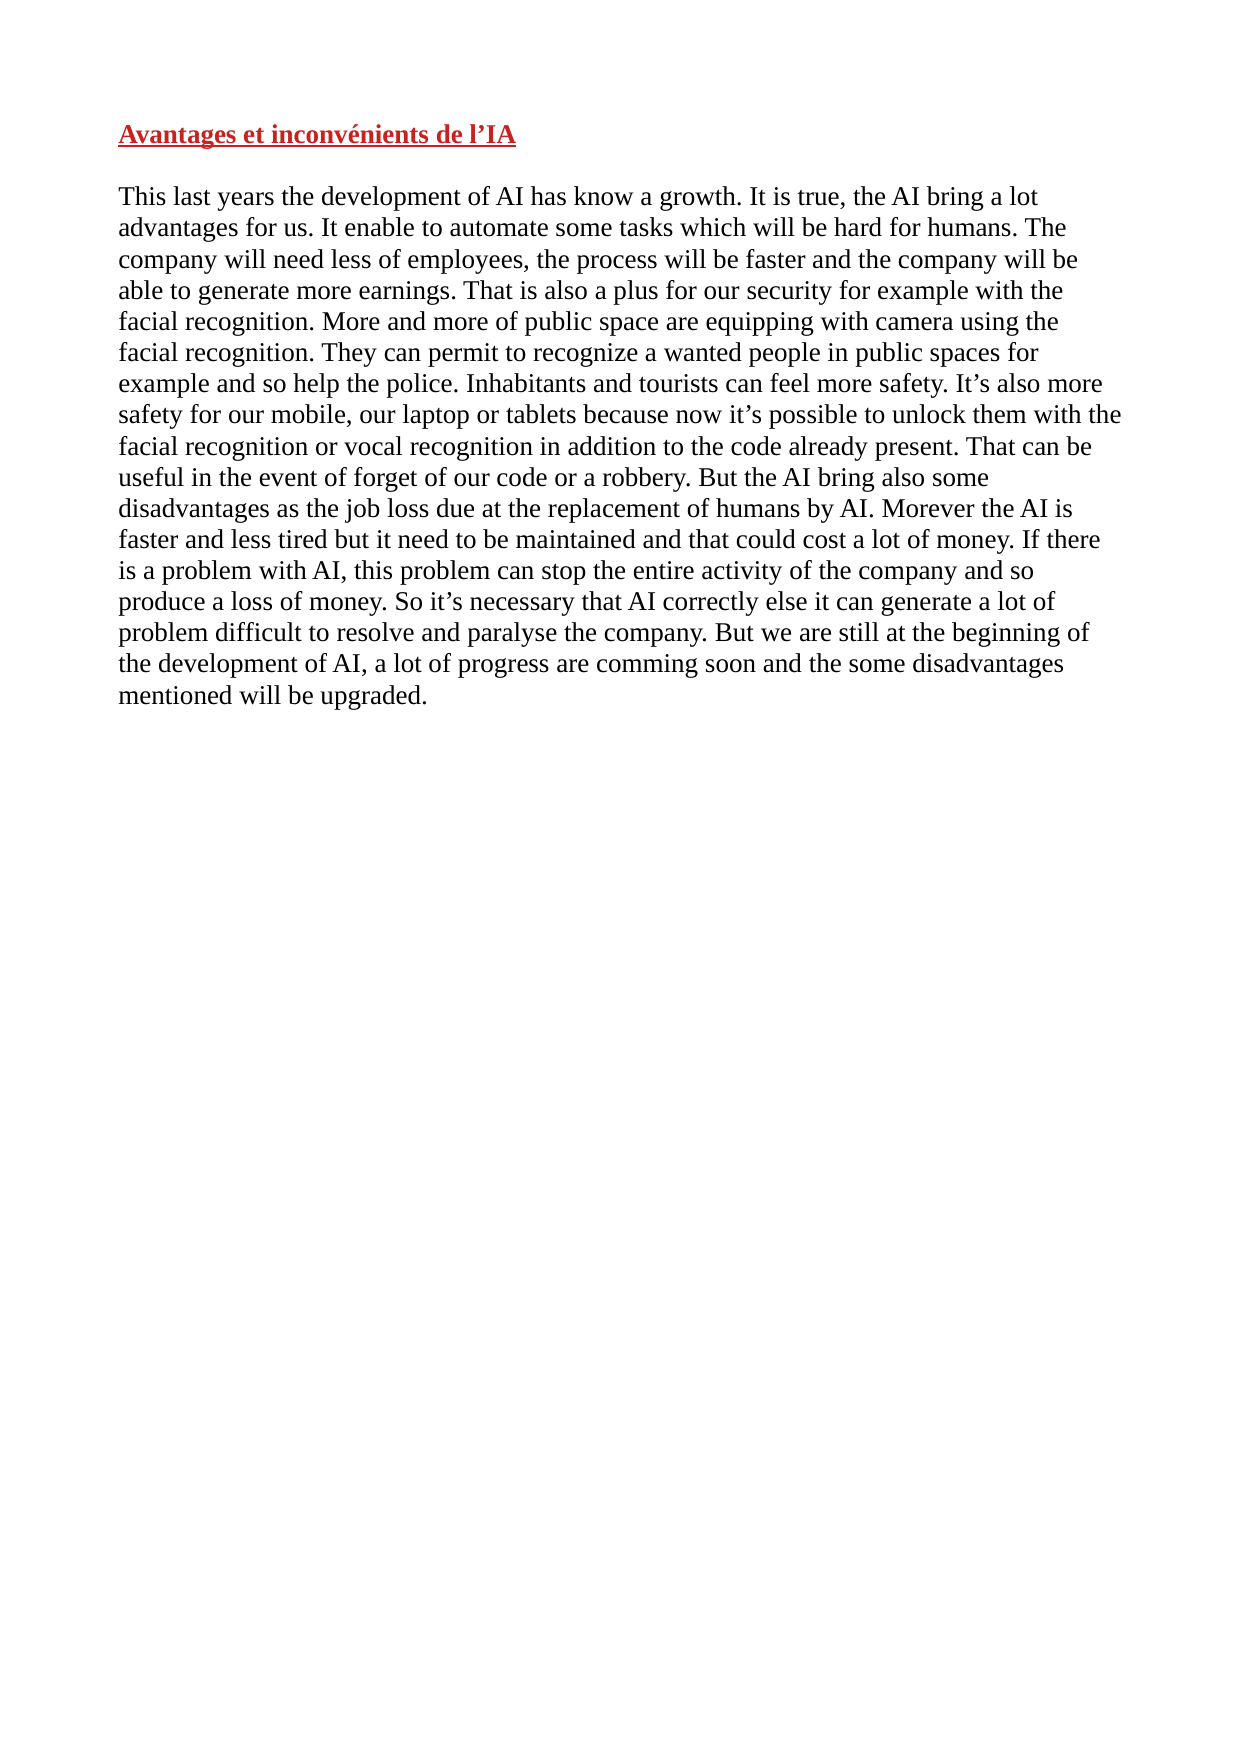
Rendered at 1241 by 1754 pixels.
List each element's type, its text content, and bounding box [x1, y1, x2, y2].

text This last years the development of AI has know a growth. It is true, the AI bring a lot advantages for us. It enable to automate some tasks which will be hard for humans. The company will need less of employees, the process will be faster and the company will be able to generate more earnings. That is also a plus for our security for example with the facial recognition. More and more of public space are equipping with camera using the facial recognition. They can permit to recognize a wanted people in public spaces for example and so help the police. Inhabitants and tourists can feel more safety. It’s also more safety for our mobile, our laptop or tablets because now it’s possible to unlock them with the facial recognition or vocal recognition in addition to the code already present. That can be useful in the event of forget of our code or a robbery. But the AI bring also some disadvantages as the job loss due at the replacement of humans by AI. Morever the AI is faster and less tired but it need to be maintained and that could cost a lot of money. If there is a problem with AI, this problem can stop the entire activity of the company and so produce a loss of money. So it’s necessary that AI correctly else it can generate a lot of problem difficult to resolve and paralyse the company. But we are still at the beginning of the development of AI, a lot of progress are comming soon and the some disadvantages mentioned will be upgraded. [118, 180, 1122, 710]
text Avantages et inconvénients de l’IA [118, 118, 1122, 149]
